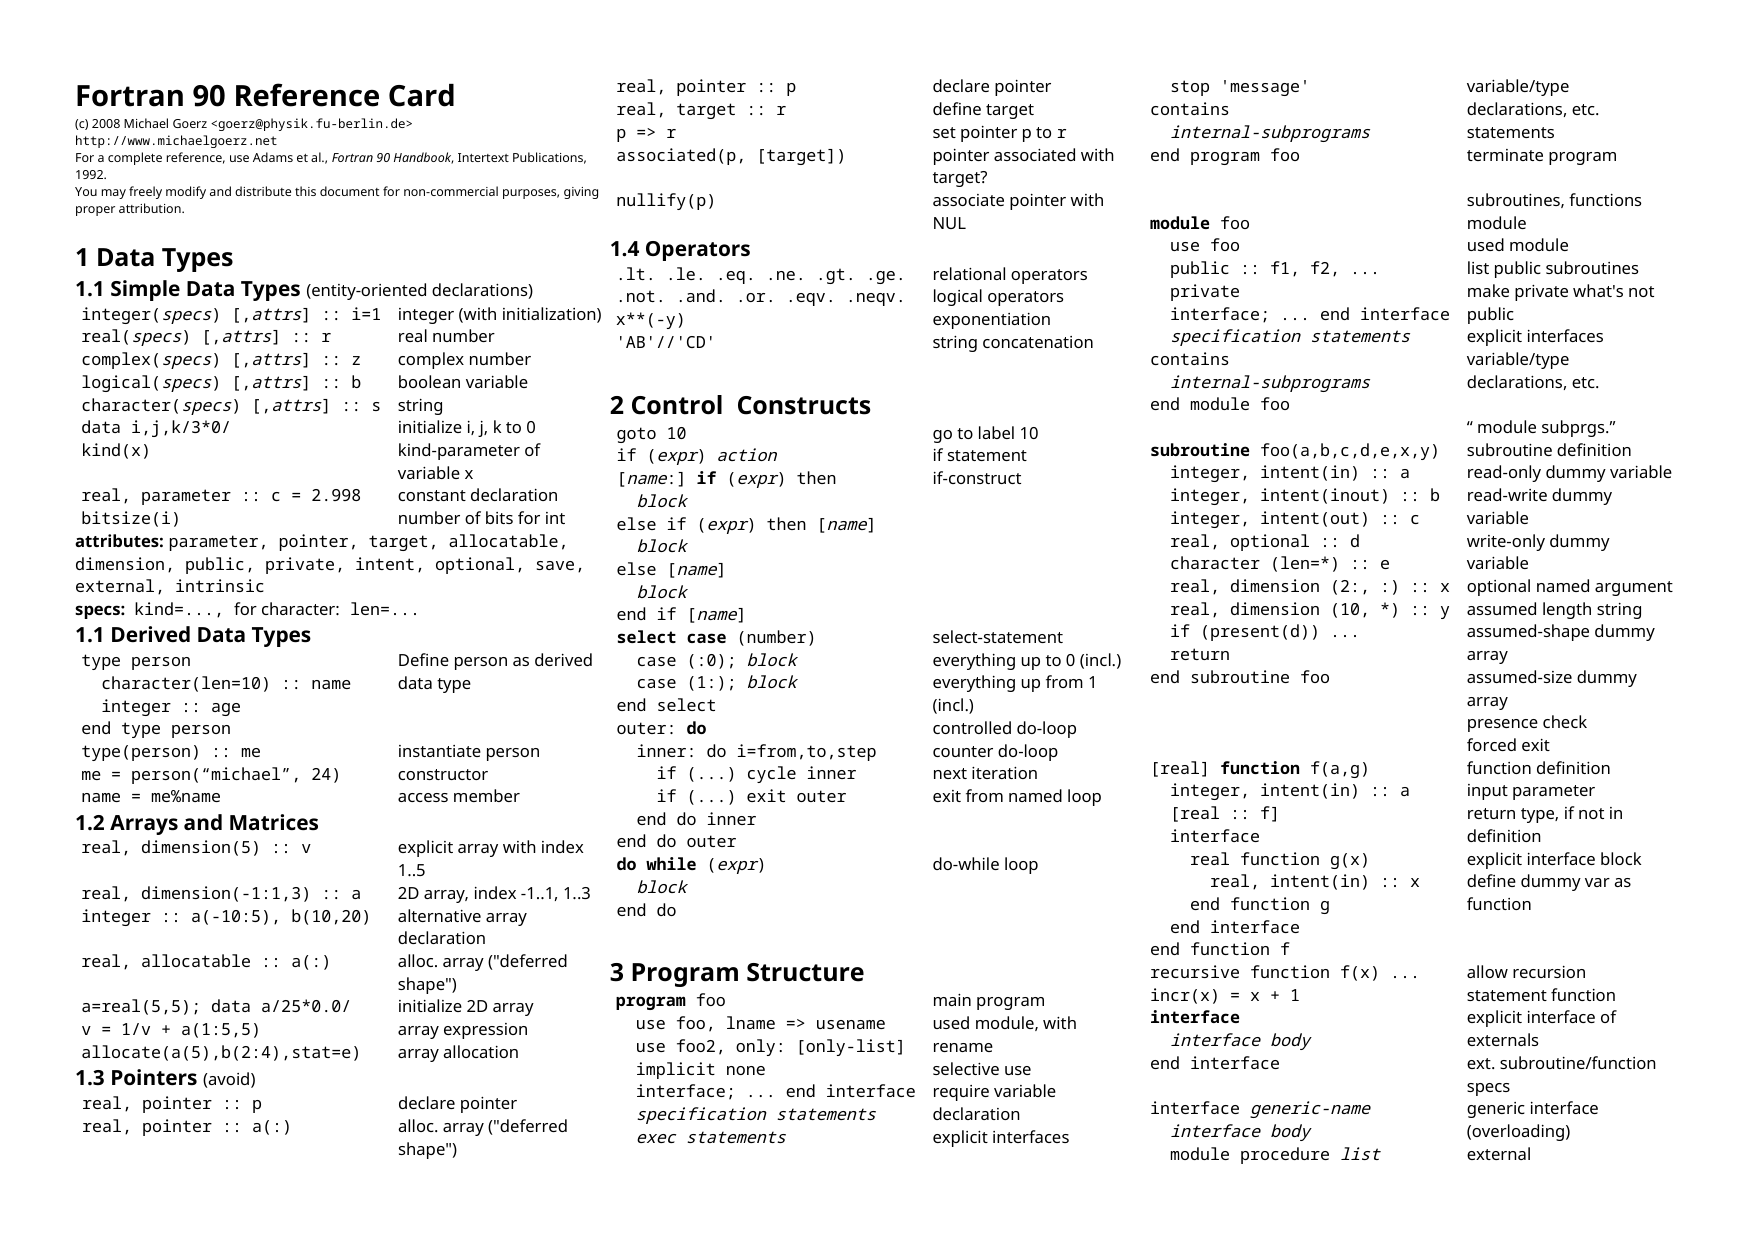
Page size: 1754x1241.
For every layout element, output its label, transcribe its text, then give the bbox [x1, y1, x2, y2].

table_cell v = 1/v + a(1:5,5) [75, 1018, 392, 1041]
table_cell integer :: a(-10:5), b(10,20) [75, 904, 392, 950]
text 1 Data Types [75, 240, 609, 274]
table_cell constructor [392, 762, 609, 785]
table_cell set pointer p to r [926, 120, 1144, 143]
table_header Define person as derived data type [392, 649, 609, 739]
table_header program foo use foo, lname => usename use foo2, only: [only-list] implicit none interface; ... end interface specification statements exec statements [610, 989, 926, 1148]
table_cell number of bits for int [392, 507, 609, 529]
text 1.3 Pointers (avoid) [75, 1063, 609, 1092]
table_cell allow recursion [1461, 961, 1679, 983]
table_cell recursive function f(x) ... [1144, 961, 1461, 983]
table_cell logical operators [926, 285, 1144, 308]
text 2 Control Constructs [609, 387, 1144, 421]
table_cell alternative array declaration [392, 904, 609, 950]
table_cell interface generic-name interface body module procedure list [1144, 1097, 1461, 1165]
table_cell real, dimension(-1:1,3) :: a [75, 882, 392, 904]
table_cell .not. .and. .or. .eqv. .neqv. [610, 285, 926, 308]
text You may freely modify and distribute this document for non-commercial purposes, giving proper attribution. [75, 183, 609, 217]
table_cell interface interface body end interface [1144, 1006, 1461, 1097]
table_cell initialize 2D array [392, 995, 609, 1018]
table_cell constant declaration [392, 484, 609, 507]
table_cell access member [392, 785, 609, 808]
table_header data i,j,k/3*0/ [75, 416, 392, 439]
table_cell x**(-y) [610, 308, 926, 331]
table_cell real, allocatable :: a(:) [75, 950, 392, 995]
table_header real, pointer :: p [610, 75, 926, 98]
table_header relational operators [926, 263, 1144, 285]
table_cell [real] function f(a,g) integer, intent(in) :: a [real :: f] interface real function g(x) real, intent(in) :: x end function g end interface end function f [1144, 756, 1461, 961]
table_cell real(specs) [,attrs] :: r [75, 325, 392, 348]
table_cell if statement [926, 444, 1144, 467]
table_cell complex number [392, 348, 609, 371]
table_cell subroutine foo(a,b,c,d,e,x,y) integer, intent(in) :: a integer, intent(inout) :: b integer, intent(out) :: c real, optional :: d character (len=*) :: e real, dimension (2:, :) :: x real, dimension (10, *) :: y if (present(d)) ... return end subroutine foo [1144, 438, 1461, 756]
text attributes: parameter, pointer, target, allocatable, dimension, public, private, intent, optional, save, external, intrinsic [75, 529, 609, 598]
table_cell boolean variable [392, 371, 609, 393]
text specs: kind=..., for character: len=... [75, 598, 609, 620]
table_cell real, parameter :: c = 2.998 [75, 484, 392, 507]
table_cell if (expr) action [610, 444, 926, 467]
table_cell do-while loop [926, 853, 1144, 921]
table_cell define target [926, 98, 1144, 120]
table_cell array allocation [392, 1041, 609, 1063]
table_cell incr(x) = x + 1 [1144, 983, 1461, 1006]
table_header type person character(len=10) :: name integer :: age end type person [75, 649, 392, 739]
table_header go to label 10 [926, 421, 1144, 444]
table_cell controlled do-loop counter do-loop next iteration exit from named loop [926, 717, 1144, 853]
table_cell select case (number) case (:0); block case (1:); block end select [610, 626, 926, 717]
text 1.1 Derived Data Types [75, 620, 609, 649]
table_cell module foo use foo public :: f1, f2, ... private interface; ... end interface specification statements contains internal-subprograms end module foo [1144, 211, 1461, 438]
text 1.4 Operators [609, 234, 1144, 262]
table_cell logical(specs) [,attrs] :: b [75, 371, 392, 393]
table_header main program used module, with rename selective use require variable declaration explicit interfaces [926, 989, 1144, 1148]
table_cell pointer associated with target? [926, 143, 1144, 188]
table_cell string [392, 393, 609, 416]
table_cell instantiate person [392, 740, 609, 762]
table_cell real number [392, 325, 609, 348]
table_cell kind(x) [75, 439, 392, 484]
table_cell explicit interface of externals ext. subroutine/function specs [1461, 1006, 1679, 1097]
table_cell do while (expr) block end do [610, 853, 926, 921]
table_cell p => r [610, 120, 926, 143]
table_cell outer: do inner: do i=from,to,step if (...) cycle inner if (...) exit outer end do inner end do outer [610, 717, 926, 853]
table_cell allocate(a(5),b(2:4),stat=e) [75, 1041, 392, 1063]
table_header stop 'message' contains internal-subprograms end program foo [1144, 75, 1461, 211]
table_cell character(specs) [,attrs] :: s [75, 393, 392, 416]
table_cell 'AB'//'CD' [610, 331, 926, 353]
table_cell a=real(5,5); data a/25*0.0/ [75, 995, 392, 1018]
table_cell statement function [1461, 983, 1679, 1006]
table_cell bitsize(i) [75, 507, 392, 529]
table_cell kind-parameter of variable x [392, 439, 609, 484]
text (c) 2008 Michael Goerz <goerz@physik.fu-berlin.de> [75, 115, 609, 132]
table_cell 2D array, index -1..1, 1..3 [392, 882, 609, 904]
table_cell associated(p, [target]) [610, 143, 926, 188]
table_cell me = person(“michael”, 24) [75, 762, 392, 785]
text Fortran 90 Reference Card [75, 75, 609, 115]
table_cell exponentiation [926, 308, 1144, 331]
table_header goto 10 [610, 421, 926, 444]
table_cell module used module list public subroutines make private what's not public explicit interfaces variable/type declarations, etc. “ module subprgs.” [1461, 211, 1679, 438]
text http://www.michaelgoerz.net For a complete reference, use Adams et al., Fortran 90 Handbook, Intertext Publications, 1992. [75, 132, 609, 183]
table_cell alloc. array ("deferred shape") [392, 950, 609, 995]
text 3 Program Structure [609, 955, 1144, 989]
table_cell alloc. array ("deferred shape") [392, 1114, 609, 1160]
table_cell real, target :: r [610, 98, 926, 120]
table_header initialize i, j, k to 0 [392, 416, 609, 439]
table_header declare pointer [392, 1092, 609, 1114]
table_cell array expression [392, 1018, 609, 1041]
table_header integer (with initialization) [392, 303, 609, 325]
table_cell nullify(p) [610, 189, 926, 234]
table_header real, pointer :: p [76, 1092, 392, 1114]
table_cell associate pointer with NUL [926, 189, 1144, 234]
table_header integer(specs) [,attrs] :: i=1 [75, 303, 392, 325]
table_cell type(person) :: me [75, 740, 392, 762]
table_cell subroutine definition read-only dummy variable read-write dummy variable write-only dummy variable optional named argument assumed length string assumed-shape dummy array assumed-size dummy array presence check forced exit [1461, 438, 1679, 756]
text 1.1 Simple Data Types (entity-oriented declarations) [75, 274, 609, 302]
table_cell [name:] if (expr) then block else if (expr) then [name] block else [name] block end if [name] [610, 467, 926, 626]
table_cell name = me%name [75, 785, 392, 808]
table_header .lt. .le. .eq. .ne. .gt. .ge. [610, 263, 926, 285]
table_cell complex(specs) [,attrs] :: z [75, 348, 392, 371]
table_cell select-statement everything up to 0 (incl.) everything up from 1 (incl.) [926, 626, 1144, 717]
text 1.2 Arrays and Matrices [75, 808, 609, 836]
table_cell string concatenation [926, 331, 1144, 353]
table_cell if-construct [926, 467, 1144, 626]
table_cell real, pointer :: a(:) [76, 1114, 392, 1160]
table_cell generic interface (overloading) external [1461, 1097, 1679, 1165]
table_header variable/type declarations, etc. statements terminate program subroutines, functions [1461, 75, 1679, 211]
table_header real, dimension(5) :: v [75, 836, 392, 882]
table_header declare pointer [926, 75, 1144, 98]
table_cell function definition input parameter return type, if not in definition explicit interface block define dummy var as function [1461, 756, 1679, 961]
table_header explicit array with index 1..5 [392, 836, 609, 882]
